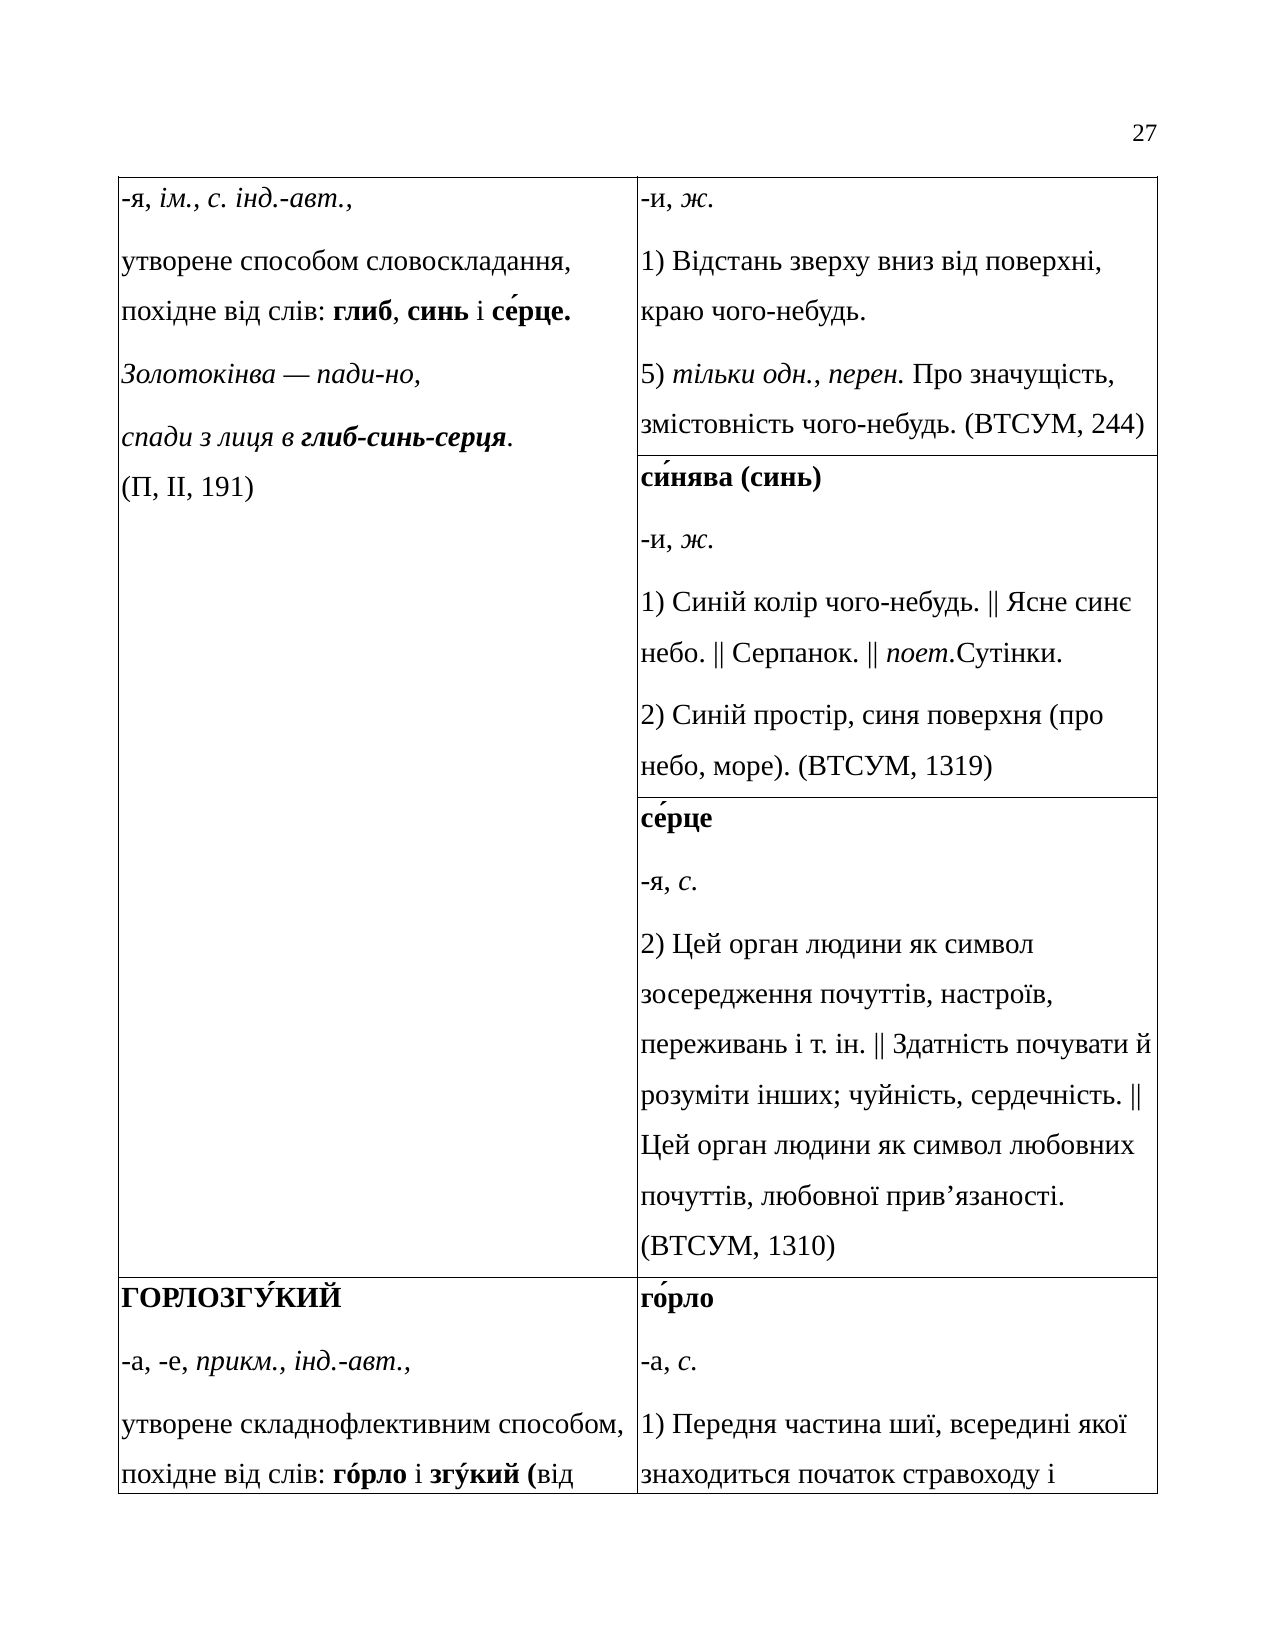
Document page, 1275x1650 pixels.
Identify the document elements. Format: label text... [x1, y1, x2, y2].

table_cell ГОРЛОЗГУ́́КИЙ -а, -е, прикм., інд.-авт., утворене складнофлективним способом, похідне від слів: гóрло і згýкий (від [119, 1278, 637, 1493]
table_cell се́рце -я, с. 2) Цей орган людини як символ зосередження почуттів, настроїв, переживань і т. ін. || Здатність почувати й розуміти інших; чуйність, сердечність. || Цей орган людини як символ любовних почуттів, любовної прив’язаності. (ВТСУМ, 1310) [638, 798, 1157, 1277]
table_cell -я, ім., с. інд.-авт., утворене способом словоскладання, похідне від слів: глиб, синь і се́рце. Золотокінва — пади-но, спади з лиця в глиб-синь-серця. (П, ІІ, 191) [119, 178, 637, 1277]
table_cell го́рло -а, с. 1) Передня частина шиї, всередині якої знаходиться початок стравоходу і [638, 1278, 1157, 1493]
table_cell -и, ж. 1) Відстань зверху вниз від поверхні, краю чого-небудь. 5) тільки одн., перен. Про значущість, змістовність чого-небудь. (ВТСУМ, 244) [638, 178, 1157, 455]
table_cell си́нява (синь) -и, ж. 1) Синій колір чого-небудь. || Ясне синє небо. || Серпанок. || поет.Сутінки. 2) Синій простір, синя поверхня (про небо, море). (ВТСУМ, 1319) [638, 456, 1157, 797]
